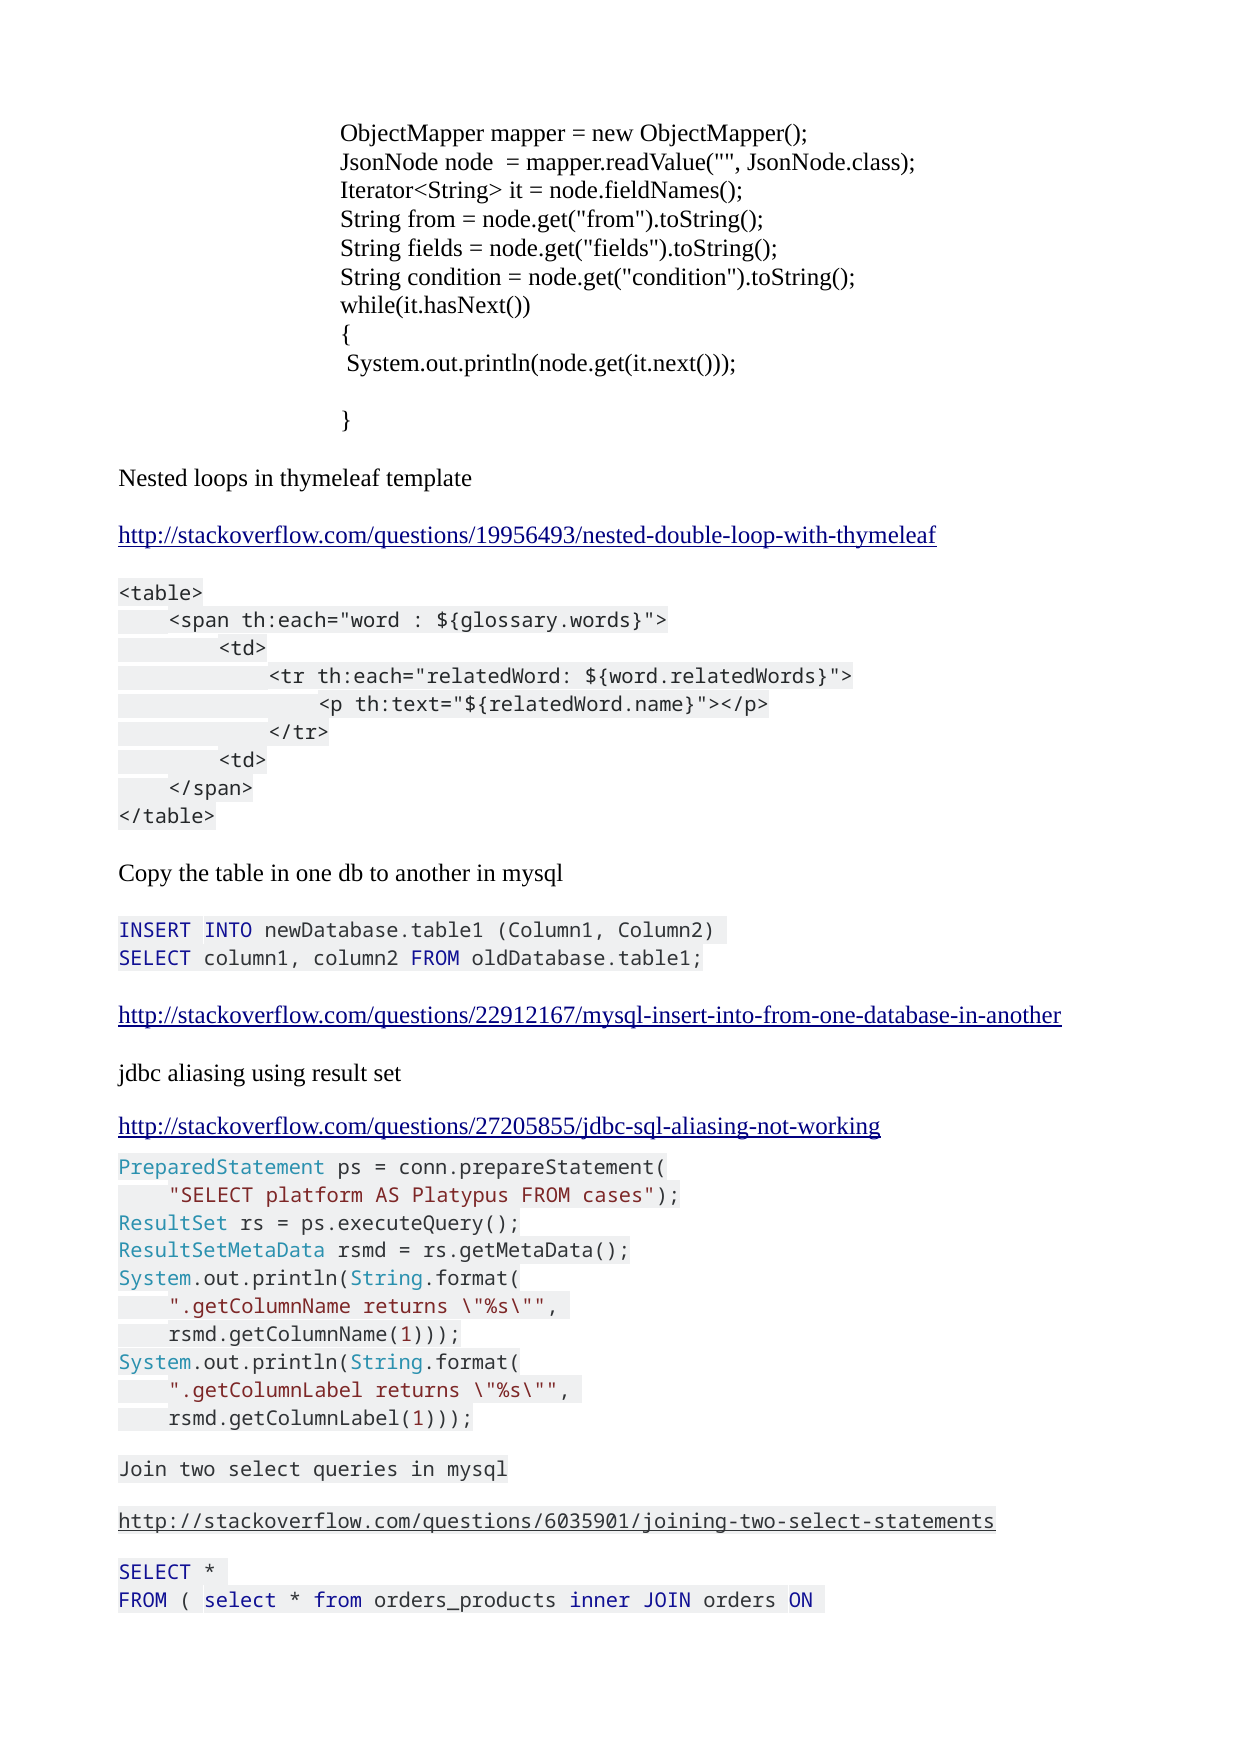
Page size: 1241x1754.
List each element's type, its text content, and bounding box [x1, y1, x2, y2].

text String fields = node.get("fields").toString(); [118, 233, 1122, 262]
text String from = node.get("from").toString(); [118, 204, 1122, 233]
text ResultSetMetaData rsmd = rs.getMetaData(); [118, 1236, 1122, 1264]
text rsmd.getColumnName(1))); [118, 1319, 1122, 1347]
text SELECT * [118, 1558, 1122, 1585]
text Copy the table in one db to another in mysql [118, 858, 1122, 887]
subtitle http://stackoverflow.com/questions/27205855/jdbc-sql-aliasing-not-working [118, 1111, 1122, 1140]
text } [118, 406, 1122, 434]
text ObjectMapper mapper = new ObjectMapper(); [118, 118, 1122, 147]
text <table> [118, 578, 1122, 606]
text <p th:text="${relatedWord.name}"></p> [118, 690, 1122, 718]
text rsmd.getColumnLabel(1))); [118, 1403, 1122, 1431]
text FROM ( select * from orders_products inner JOIN orders ON [118, 1585, 1122, 1613]
text http://stackoverflow.com/questions/22912167/mysql-insert-into-from-one-database-in-another [118, 1000, 1122, 1029]
text ".getColumnName returns \"%s\"", [118, 1291, 1122, 1319]
text "SELECT platform AS Platypus FROM cases"); [118, 1180, 1122, 1208]
text http://stackoverflow.com/questions/19956493/nested-double-loop-with-thymeleaf [118, 521, 1122, 549]
text </span> [118, 774, 1122, 802]
text </table> [118, 802, 1122, 830]
text </tr> [118, 718, 1122, 746]
text System.out.println(node.get(it.next())); [118, 348, 1122, 377]
text <td> [118, 746, 1122, 774]
text String condition = node.get("condition").toString(); [118, 262, 1122, 291]
text System.out.println(String.format( [118, 1347, 1122, 1375]
text <td> [118, 634, 1122, 662]
text Nested loops in thymeleaf template [118, 463, 1122, 492]
text Iterator<String> it = node.fieldNames(); [118, 176, 1122, 204]
text jdbc aliasing using result set [118, 1058, 1122, 1086]
text SELECT column1, column2 FROM oldDatabase.table1; [118, 944, 1122, 971]
text http://stackoverflow.com/questions/6035901/joining-two-select-statements [118, 1506, 1122, 1534]
text System.out.println(String.format( [118, 1264, 1122, 1291]
text <tr th:each="relatedWord: ${word.relatedWords}"> [118, 662, 1122, 690]
text Join two select queries in mysql [118, 1455, 1122, 1483]
text JsonNode node = mapper.readValue("", JsonNode.class); [118, 147, 1122, 176]
text while(it.hasNext()) [118, 291, 1122, 319]
text PreparedStatement ps = conn.prepareStatement( [118, 1153, 1122, 1180]
text { [118, 319, 1122, 348]
text INSERT INTO newDatabase.table1 (Column1, Column2) [118, 916, 1122, 944]
text ResultSet rs = ps.executeQuery(); [118, 1208, 1122, 1236]
text ".getColumnLabel returns \"%s\"", [118, 1375, 1122, 1403]
text <span th:each="word : ${glossary.words}"> [118, 606, 1122, 634]
